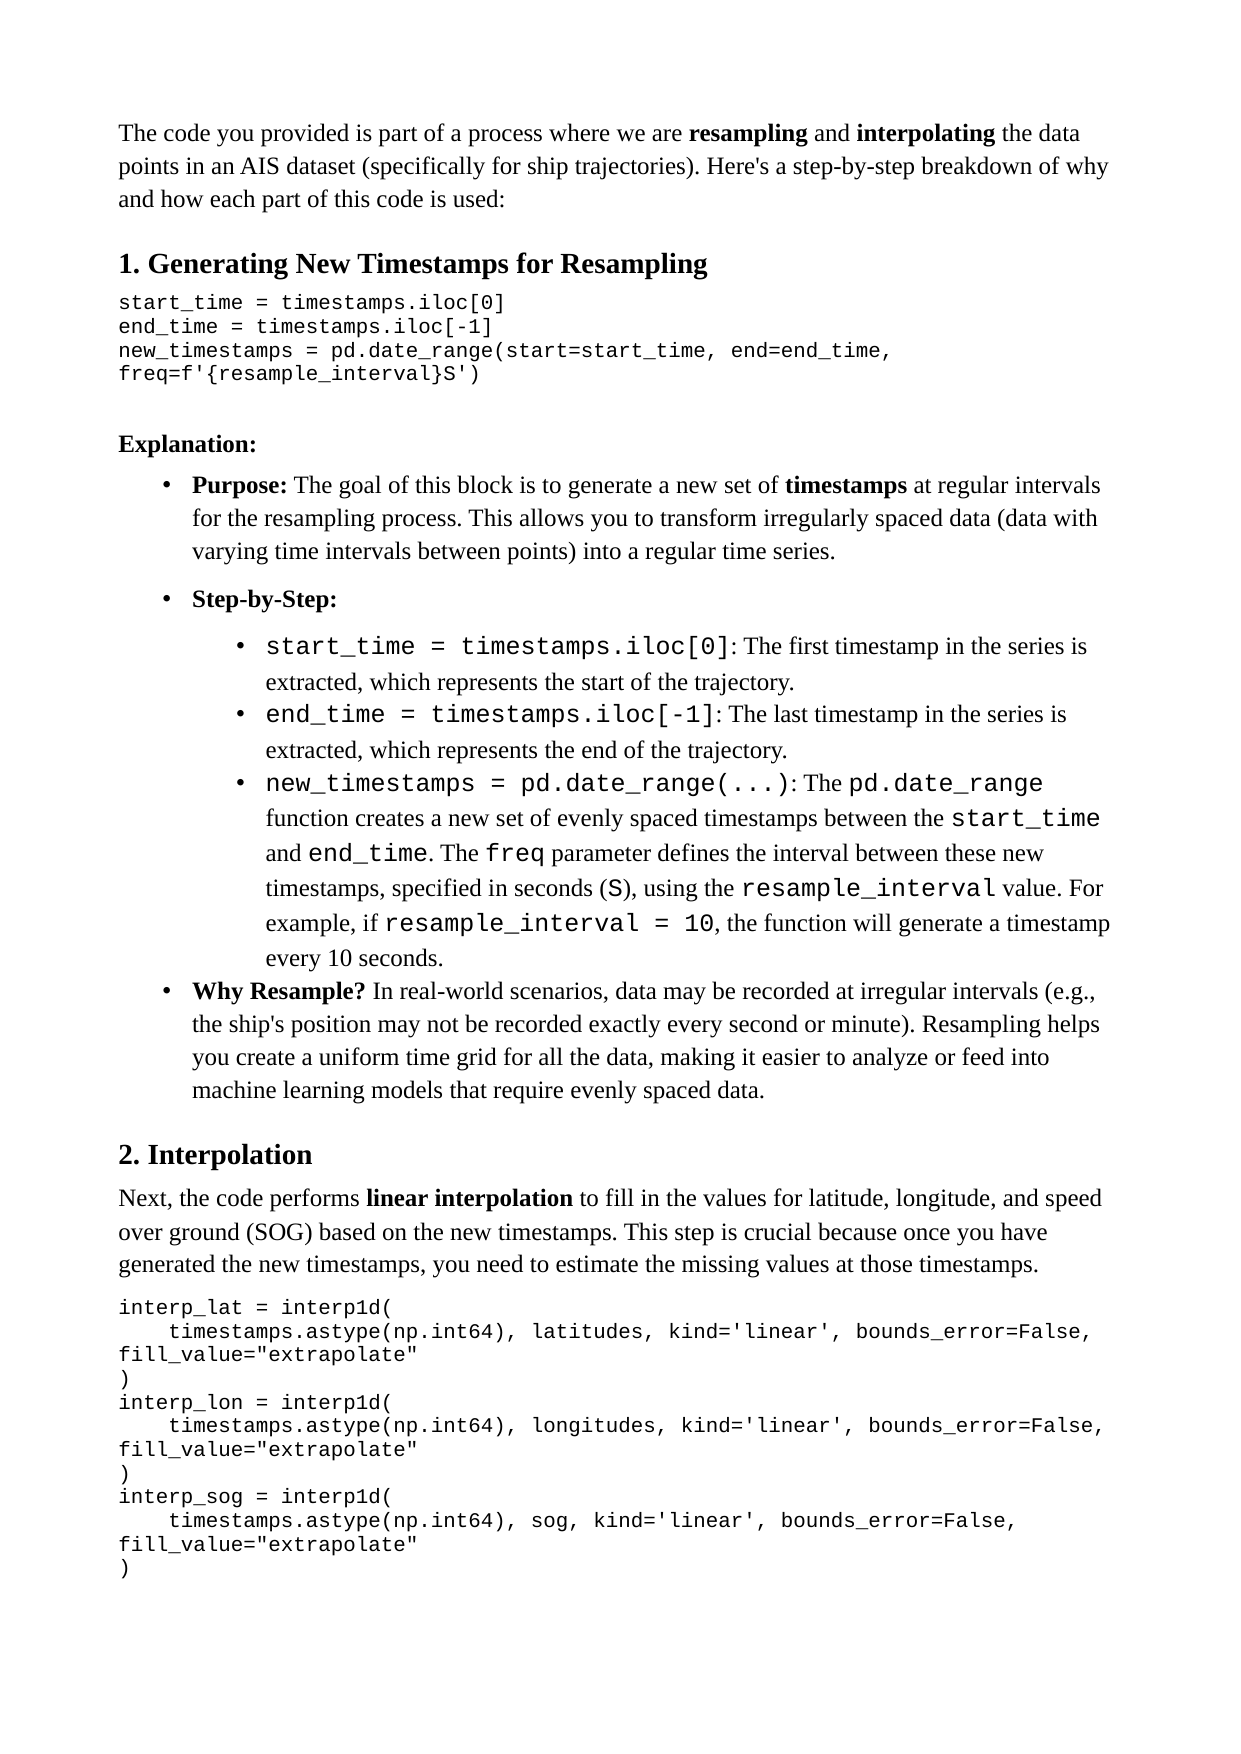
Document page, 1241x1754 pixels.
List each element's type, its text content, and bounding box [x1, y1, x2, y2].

subtitle Explanation: [118, 429, 1122, 458]
list start_time = timestamps.iloc[0]: The first timestamp in the series is extracted, which represents the start of the trajectory. [236, 631, 1122, 695]
text The code you provided is part of a process where we are resampling and interpolating the data points in an AIS dataset (specifically for ship trajectories). Here's a step-by-step breakdown of why and how each part of this code is used: [118, 118, 1122, 213]
text new_timestamps = pd.date_range(start=start_time, end=end_time, freq=f'{resample_interval}S') [118, 340, 1122, 387]
text ) [118, 1368, 1122, 1392]
subtitle 2. Interpolation [118, 1137, 1122, 1171]
text interp_lon = interp1d( [118, 1392, 1122, 1415]
list new_timestamps = pd.date_range(...): The pd.date_range function creates a new set of evenly spaced timestamps between the start_time and end_time. The freq parameter defines the interval between these new timestamps, specified in seconds (S), using the resample_interval value. For example, if resample_interval = 10, the function will generate a timestamp every 10 seconds. [236, 768, 1122, 972]
list end_time = timestamps.iloc[-1]: The last timestamp in the series is extracted, which represents the end of the trajectory. [236, 699, 1122, 763]
text interp_sog = interp1d( [118, 1486, 1122, 1510]
subtitle 1. Generating New Timestamps for Resampling [118, 246, 1122, 280]
list Step-by-Step: [162, 584, 1122, 613]
text timestamps.astype(np.int64), latitudes, kind='linear', bounds_error=False, fill_value="extrapolate" [118, 1321, 1122, 1368]
text start_time = timestamps.iloc[0] [118, 292, 1122, 316]
text ) [118, 1463, 1122, 1486]
text timestamps.astype(np.int64), sog, kind='linear', bounds_error=False, fill_value="extrapolate" [118, 1510, 1122, 1557]
text Next, the code performs linear interpolation to fill in the values for latitude, longitude, and speed over ground (SOG) based on the new timestamps. This step is crucial because once you have generated the new timestamps, you need to estimate the missing values at those timestamps. [118, 1183, 1122, 1278]
list Purpose: The goal of this block is to generate a new set of timestamps at regular intervals for the resampling process. This allows you to transform irregularly spaced data (data with varying time intervals between points) into a regular time series. [162, 470, 1122, 565]
text ) [118, 1557, 1122, 1581]
list Why Resample? In real-world scenarios, data may be recorded at irregular intervals (e.g., the ship's position may not be recorded exactly every second or minute). Resampling helps you create a uniform time grid for all the data, making it easier to analyze or feed into machine learning models that require evenly spaced data. [162, 976, 1122, 1104]
text interp_lat = interp1d( [118, 1297, 1122, 1321]
text end_time = timestamps.iloc[-1] [118, 316, 1122, 340]
text timestamps.astype(np.int64), longitudes, kind='linear', bounds_error=False, fill_value="extrapolate" [118, 1415, 1122, 1463]
